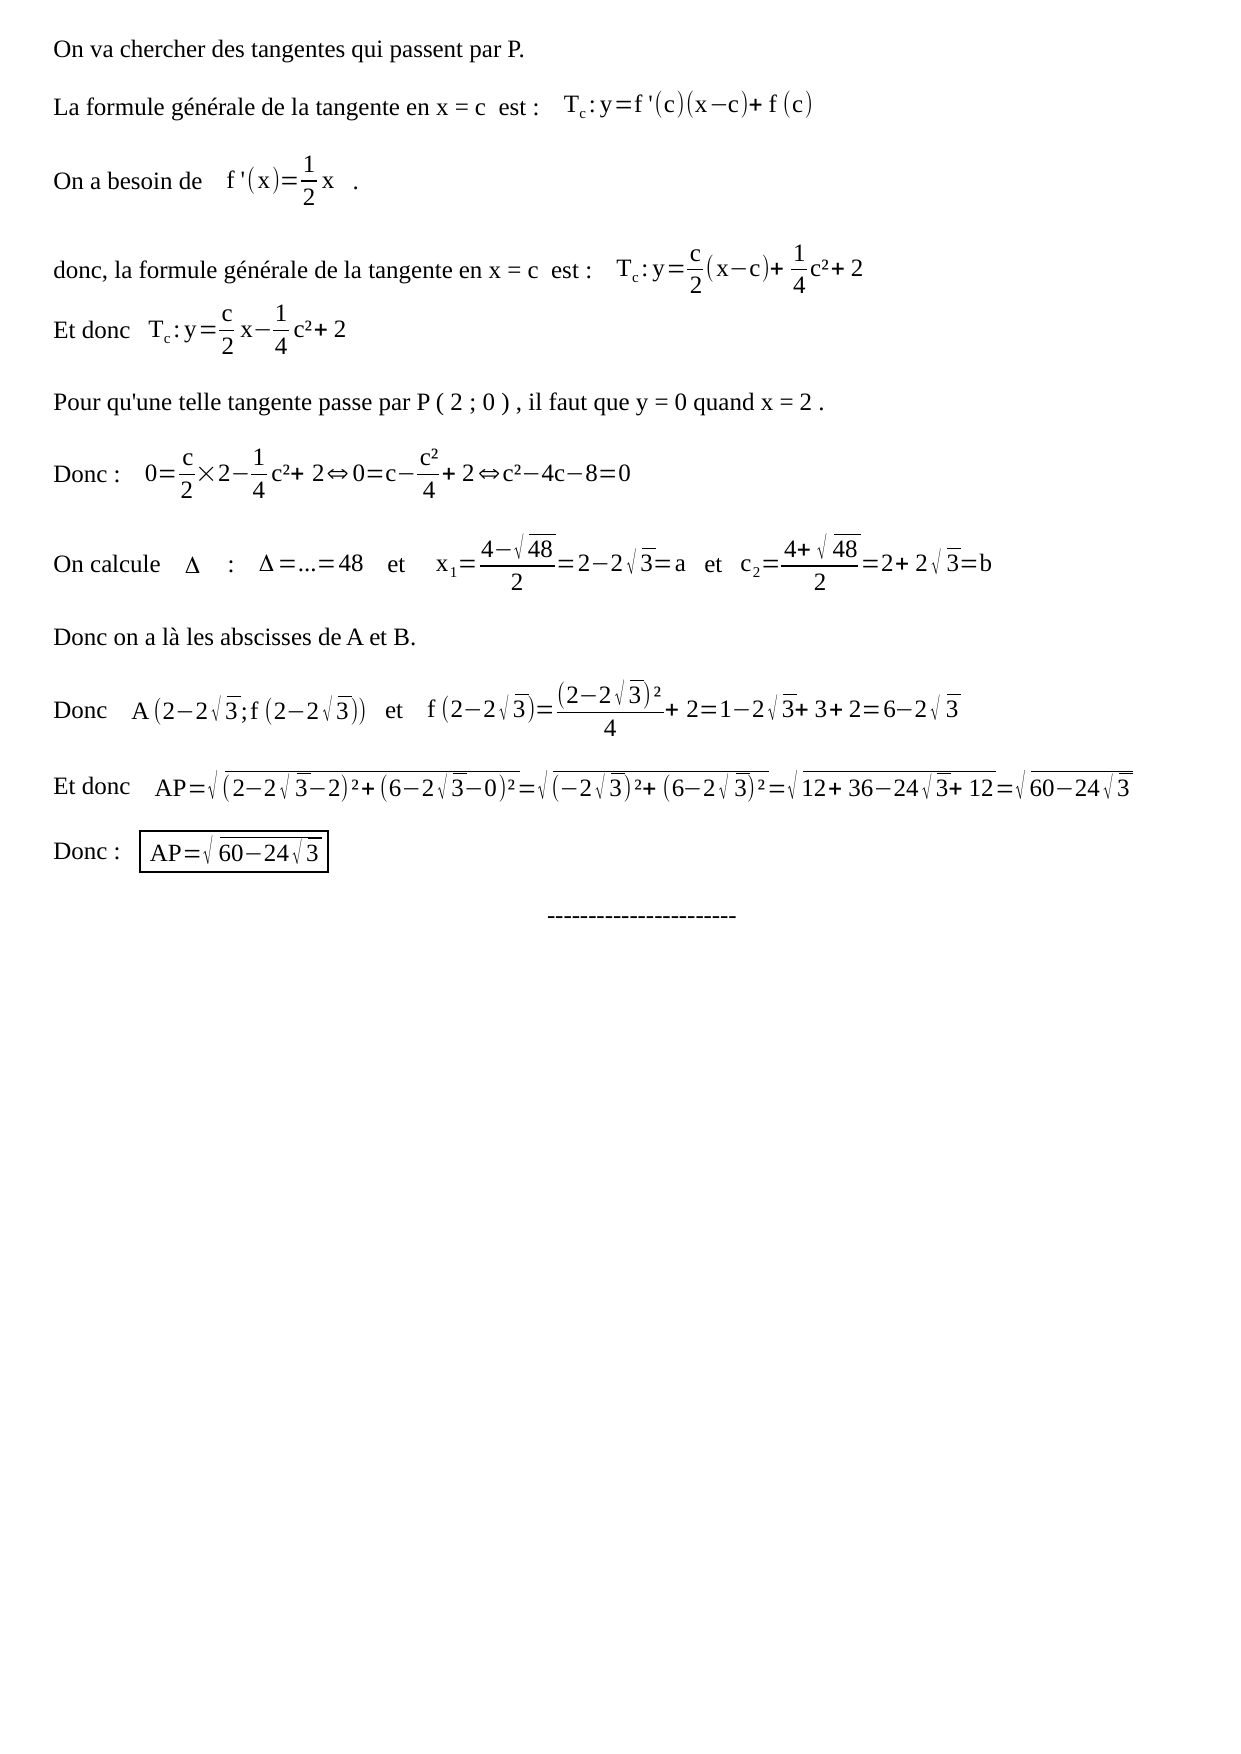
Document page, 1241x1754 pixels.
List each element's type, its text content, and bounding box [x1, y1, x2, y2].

text La formule générale de la tangente en x = c est : [53, 91, 1187, 123]
text Donc : [141, 832, 327, 871]
text Donc : [329, 830, 1187, 873]
text donc, la formule générale de la tangente en x = c est : [53, 239, 1187, 300]
text On a besoin de . [53, 151, 1187, 211]
text Donc on a là les abscisses de A et B. [53, 623, 1187, 651]
text Pour qu'une telle tangente passe par P ( 2 ; 0 ) , il faut que y = 0 quand x = 2 . [53, 388, 1187, 416]
text Donc : [53, 830, 139, 873]
text ----------------------- [53, 901, 1187, 928]
text On va chercher des tangentes qui passent par P. [53, 35, 1187, 63]
text Donc : [53, 444, 1187, 505]
text Donc et [53, 679, 1187, 742]
text Et donc [53, 769, 1187, 802]
text Et donc [53, 300, 1187, 361]
text On calcule : et et [53, 532, 1187, 596]
